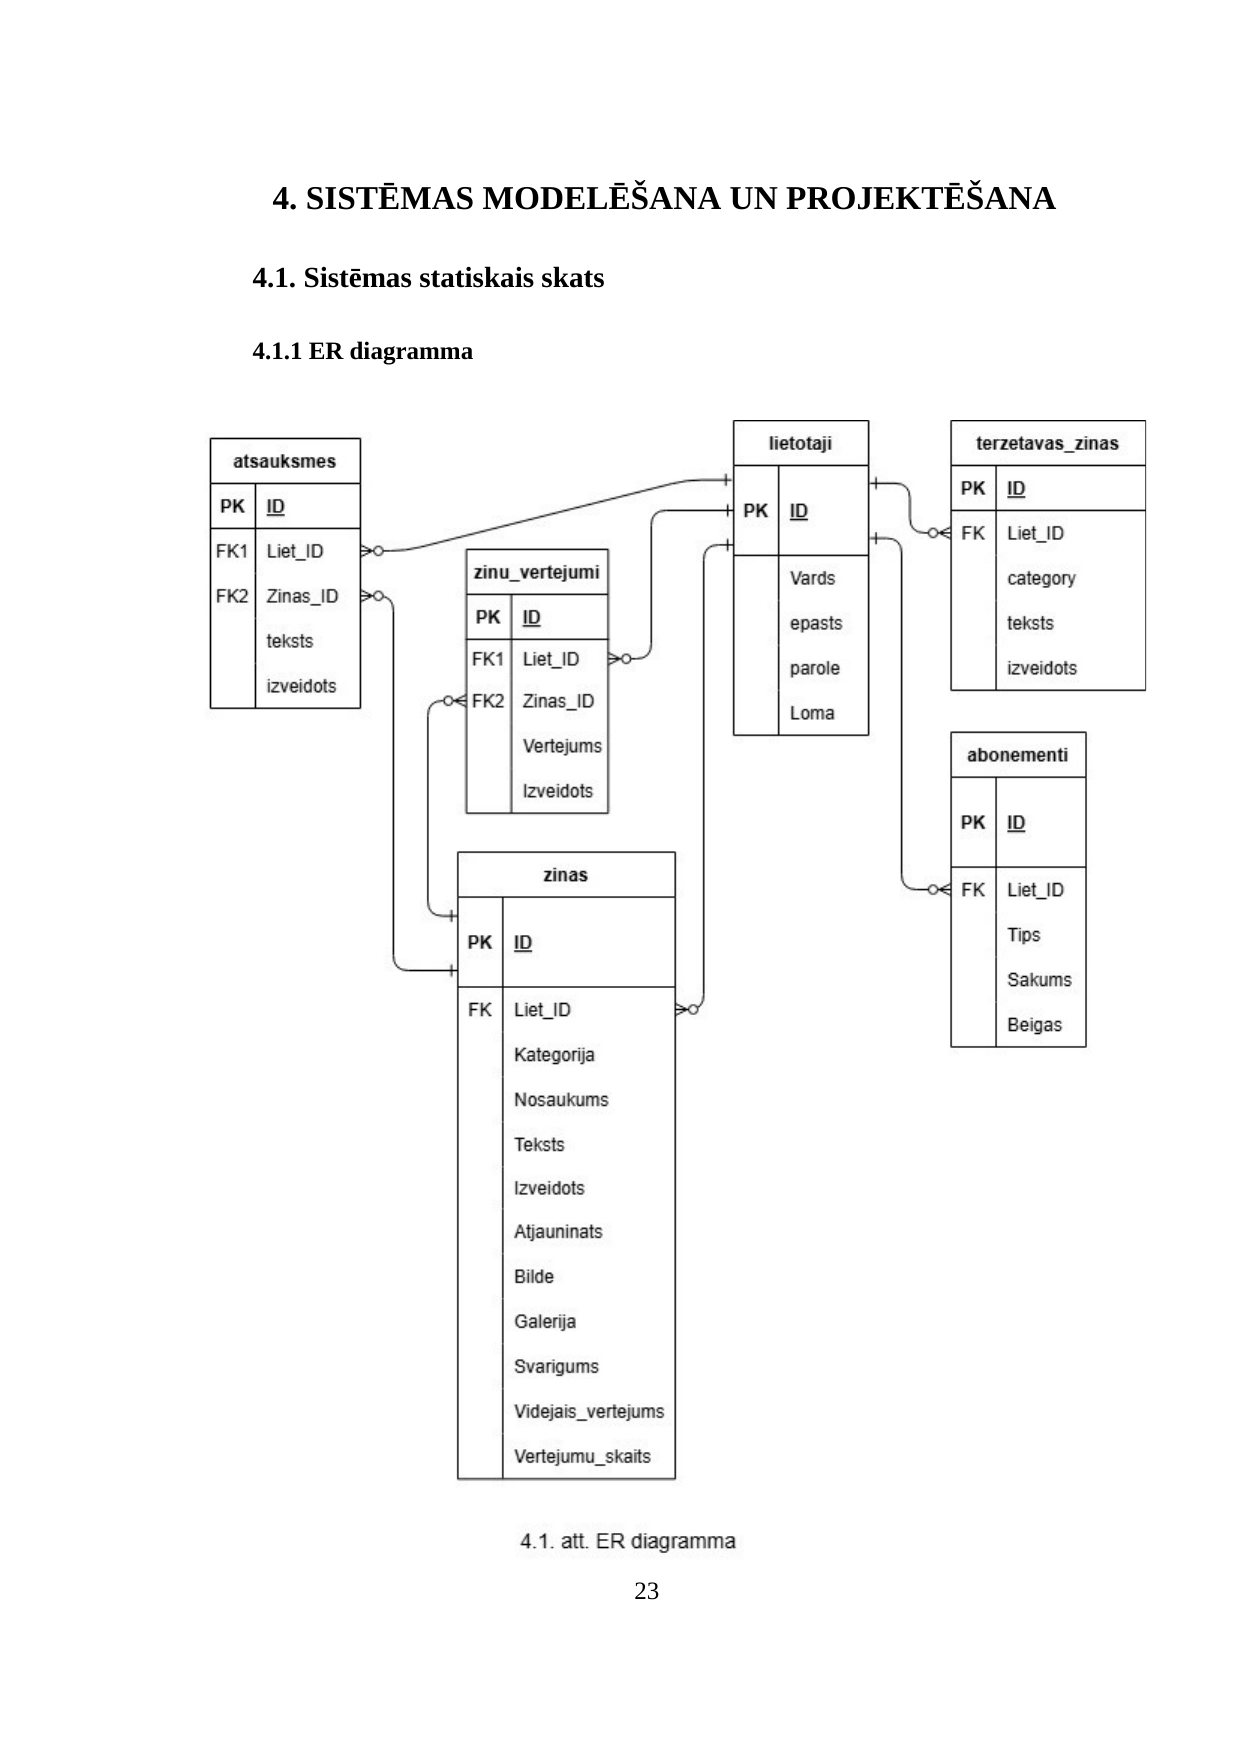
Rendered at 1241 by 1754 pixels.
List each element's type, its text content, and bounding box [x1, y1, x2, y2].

subtitle 4. SISTĒMAS MODELĒŠANA UN PROJEKTĒŠANA [177, 178, 1152, 216]
subtitle 4.1.1 ER diagramma [252, 336, 1152, 365]
subtitle 4.1. Sistēmas statiskais skats [252, 261, 1152, 294]
picture [204, 420, 1147, 1565]
